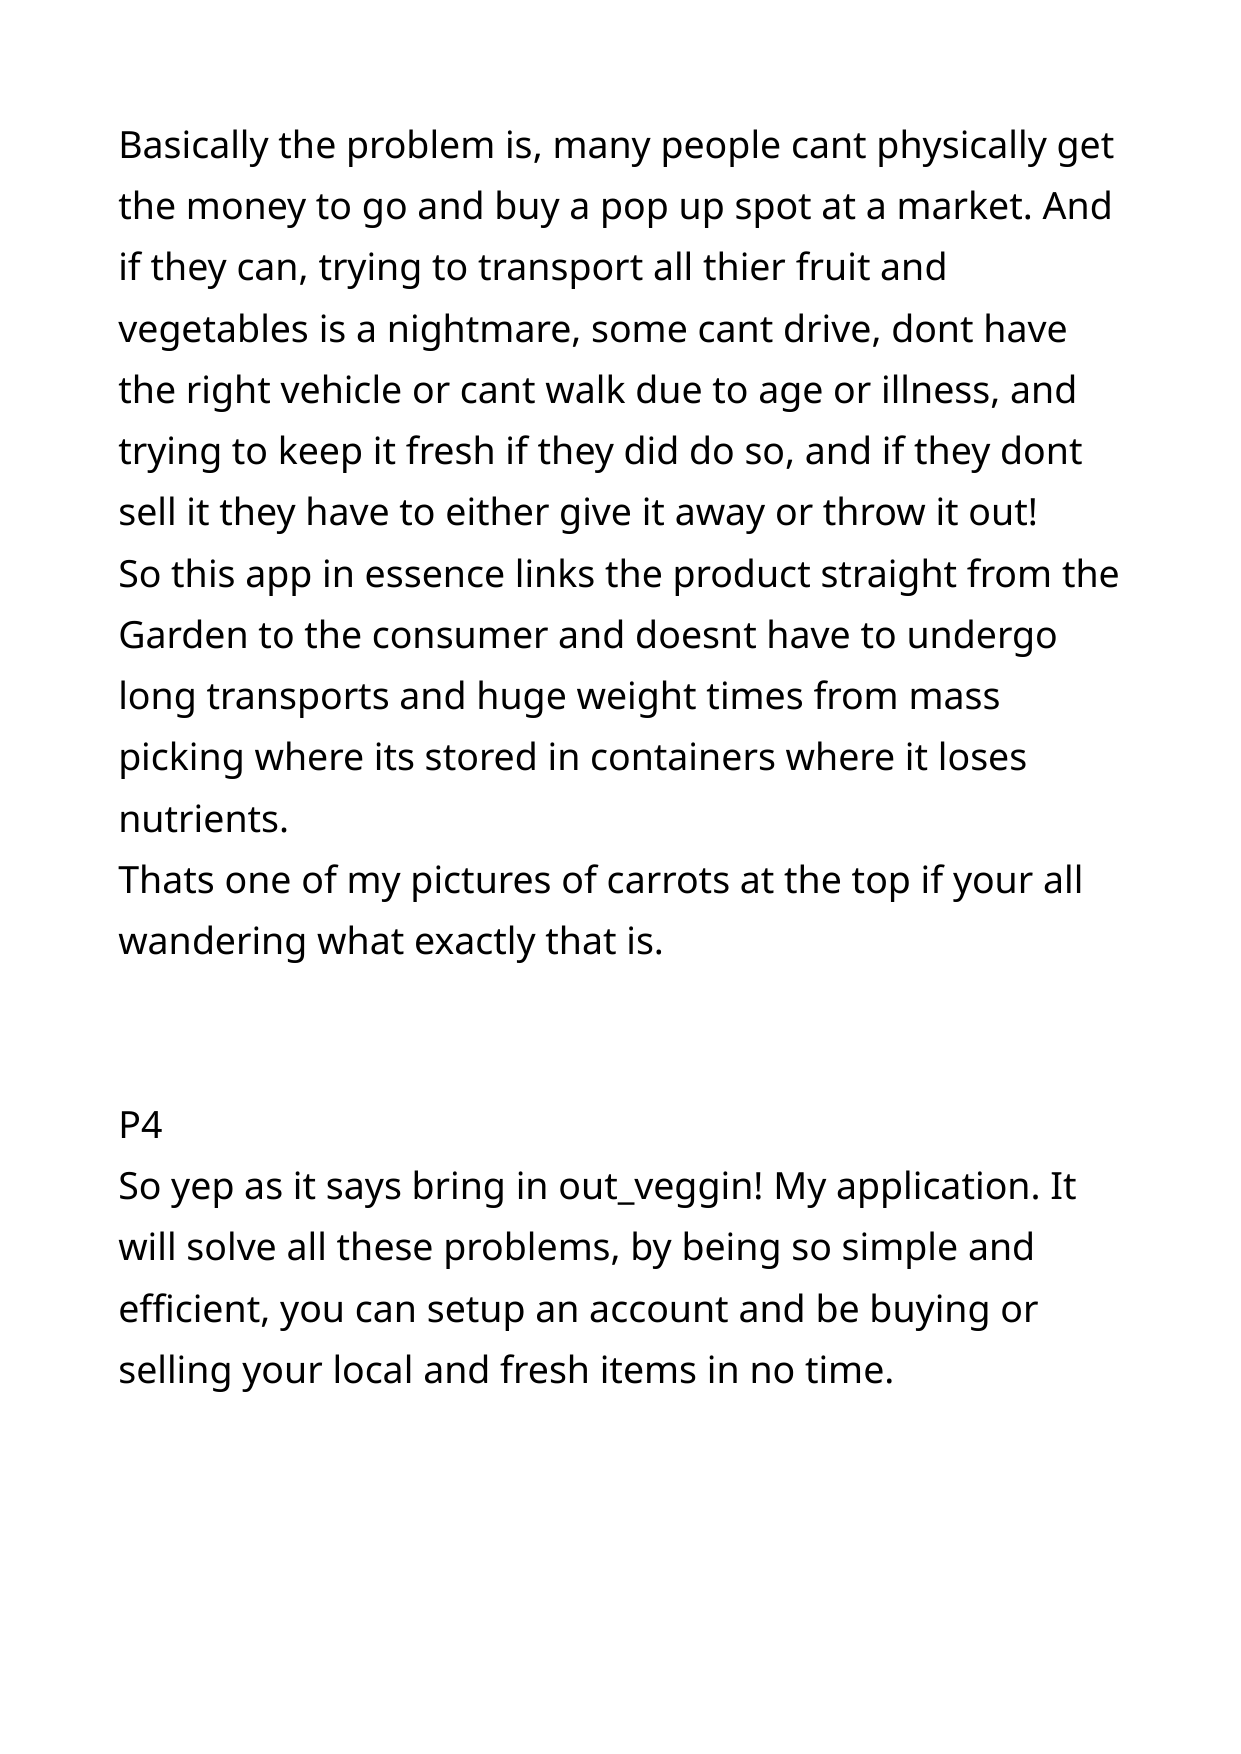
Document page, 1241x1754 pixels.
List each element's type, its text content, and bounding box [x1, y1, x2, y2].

text Thats one of my pictures of carrots at the top if your all wandering what exactly that is. [118, 853, 1122, 965]
text Basically the problem is, many people cant physically get the money to go and buy a pop up spot at a market. And if they can, trying to transport all thier fruit and vegetables is a nightmare, some cant drive, dont have the right vehicle or cant walk due to age or illness, and trying to keep it fresh if they did do so, and if they dont sell it they have to either give it away or throw it out! [118, 118, 1122, 537]
text P4 [118, 1098, 1122, 1149]
text So yep as it says bring in out_veggin! My application. It will solve all these problems, by being so simple and efficient, you can setup an account and be buying or selling your local and fresh items in no time. [118, 1159, 1122, 1394]
text So this app in essence links the product straight from the Garden to the consumer and doesnt have to undergo long transports and huge weight times from mass picking where its stored in containers where it loses nutrients. [118, 547, 1122, 843]
